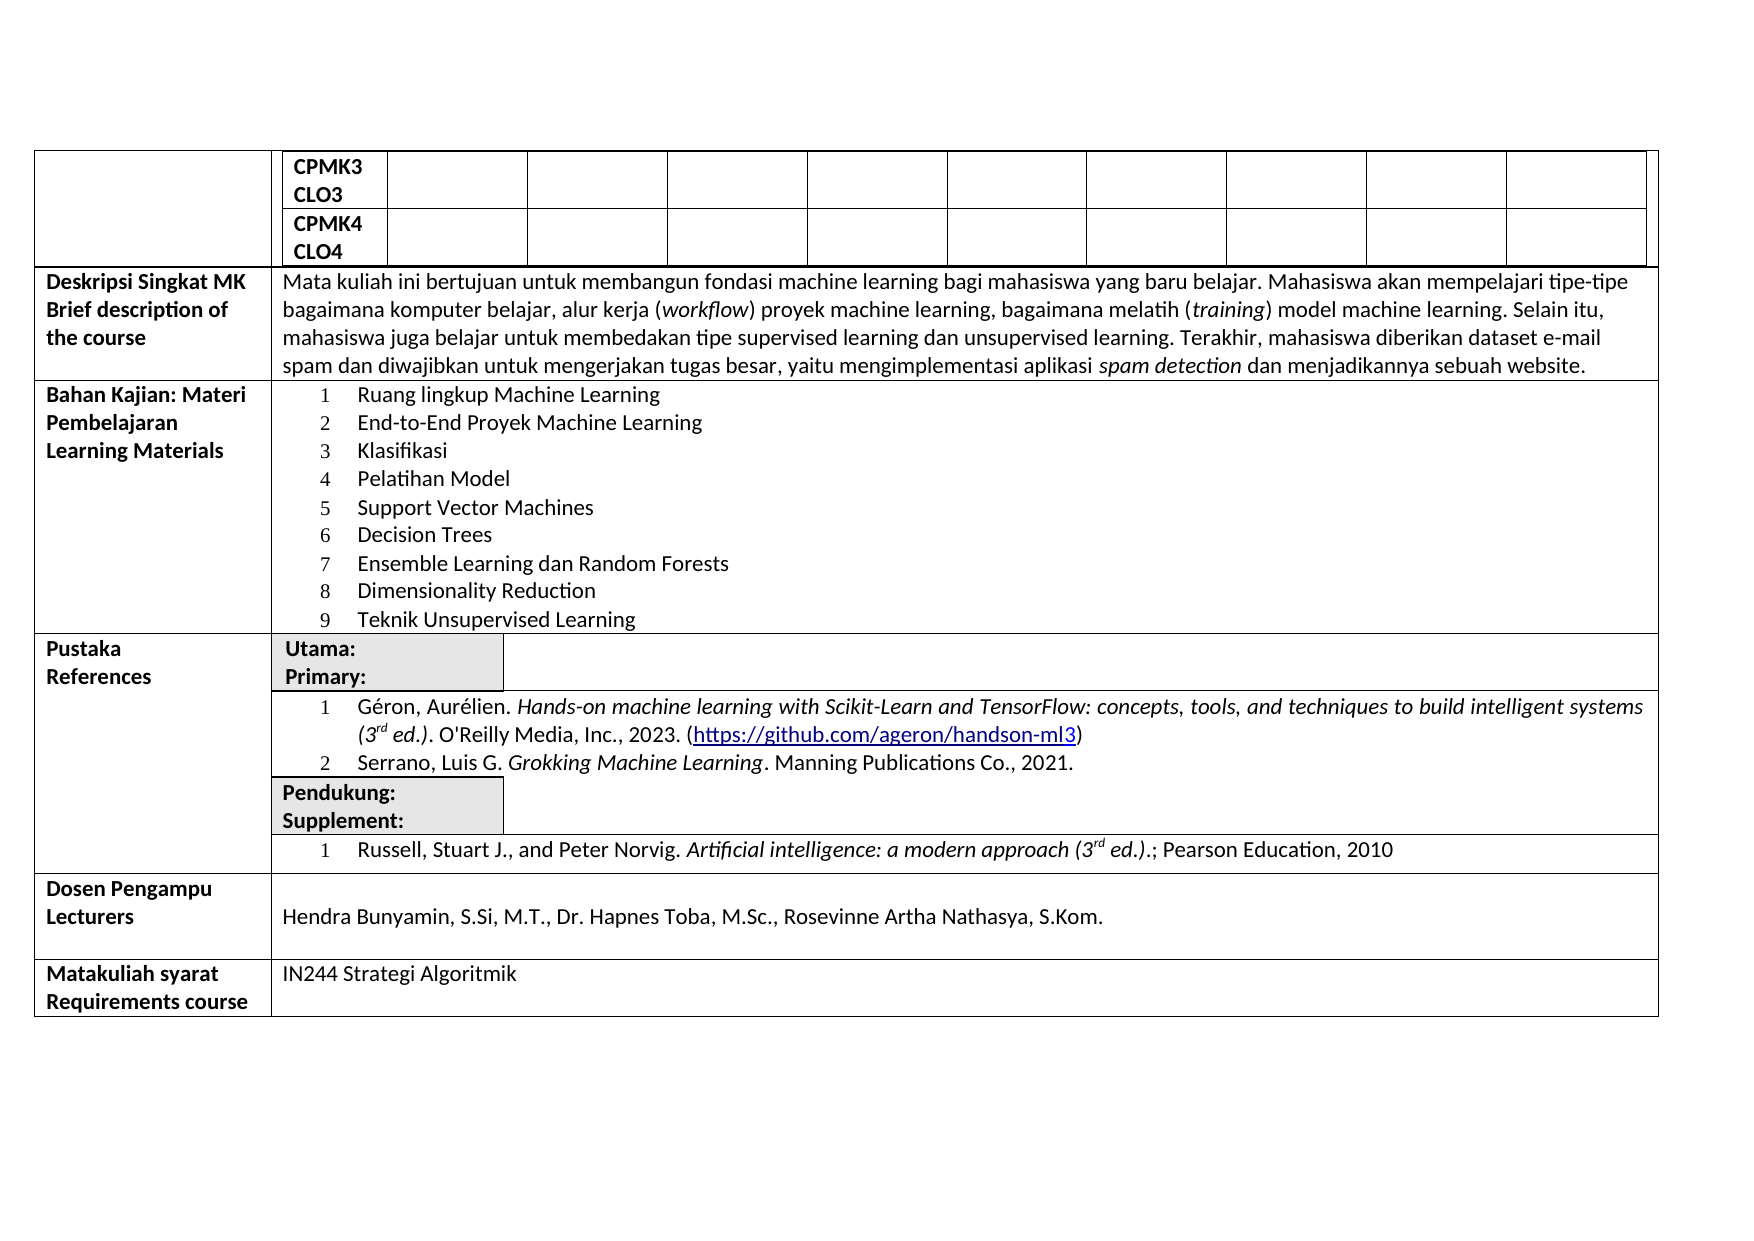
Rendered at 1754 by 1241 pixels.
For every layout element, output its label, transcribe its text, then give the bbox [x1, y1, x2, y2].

table_cell Ruang lingkup Machine Learning End-to-End Proyek Machine Learning Klasifikasi Pelatihan Model Support Vector Machines Decision Trees Ensemble Learning dan Random Forests Dimensionality Reduction Teknik Unsupervised Learning [272, 381, 1658, 633]
table_cell Bahan Kajian: Materi Pembelajaran Learning Materials [35, 381, 271, 633]
table_cell [1227, 209, 1366, 265]
table_cell CPMK3 CLO3 [283, 152, 387, 208]
table_cell [388, 209, 527, 265]
table_cell Géron, Aurélien. Hands-on machine learning with Scikit-Learn and TensorFlow: concepts, tools, and techniques to build intelligent systems (3rd ed.). O'Reilly Media, Inc., 2023. (https://github.com/ageron/handson-ml3) Serrano, Luis G. Grokking Machine Learning. Manning Publications Co., 2021. [272, 691, 1658, 776]
table_cell [1507, 209, 1646, 265]
table_cell CPMK4 CLO4 [283, 209, 387, 265]
table_cell [1507, 152, 1646, 208]
table_cell [1647, 151, 1658, 266]
table_cell Dosen Pengampu Lecturers [35, 874, 271, 958]
table_cell [668, 209, 807, 265]
table_cell [948, 152, 1086, 208]
table_cell Mata kuliah ini bertujuan untuk membangun fondasi machine learning bagi mahasiswa yang baru belajar. Mahasiswa akan mempelajari tipe-tipe bagaimana komputer belajar, alur kerja (workflow) proyek machine learning, bagaimana melatih (training) model machine learning. Selain itu, mahasiswa juga belajar untuk membedakan tipe supervised learning dan unsupervised learning. Terakhir, mahasiswa diberikan dataset e-mail spam dan diwajibkan untuk mengerjakan tugas besar, yaitu mengimplementasi aplikasi spam detection dan menjadikannya sebuah website. [272, 268, 1658, 379]
table_cell [504, 634, 1658, 690]
table_cell Pustaka References [35, 634, 271, 873]
table_cell [1367, 209, 1506, 265]
table_cell [948, 209, 1086, 265]
table_cell Deskripsi Singkat MK Brief description of the course [35, 268, 271, 379]
table_cell [1087, 209, 1226, 265]
table_cell Utama: Primary: [272, 634, 503, 690]
table_cell IN244 Strategi Algoritmik [272, 960, 1658, 1016]
table_cell Hendra Bunyamin, S.Si, M.T., Dr. Hapnes Toba, M.Sc., Rosevinne Artha Nathasya, S.Kom. [272, 874, 1658, 958]
table_cell [528, 152, 667, 208]
table_cell [504, 778, 1658, 834]
table_cell Matakuliah syarat Requirements course [35, 960, 271, 1016]
table_cell [668, 152, 807, 208]
table_cell [272, 151, 282, 266]
table_cell [1367, 152, 1506, 208]
table_cell [528, 209, 667, 265]
table_cell [1227, 152, 1366, 208]
table_cell [1087, 152, 1226, 208]
table_cell Pendukung: Supplement: [272, 778, 503, 834]
table_cell [808, 209, 947, 265]
table_cell [808, 152, 947, 208]
table_cell Russell, Stuart J., and Peter Norvig. Artificial intelligence: a modern approach (3rd ed.).; Pearson Education, 2010 [272, 835, 1658, 873]
table_cell [388, 152, 527, 208]
